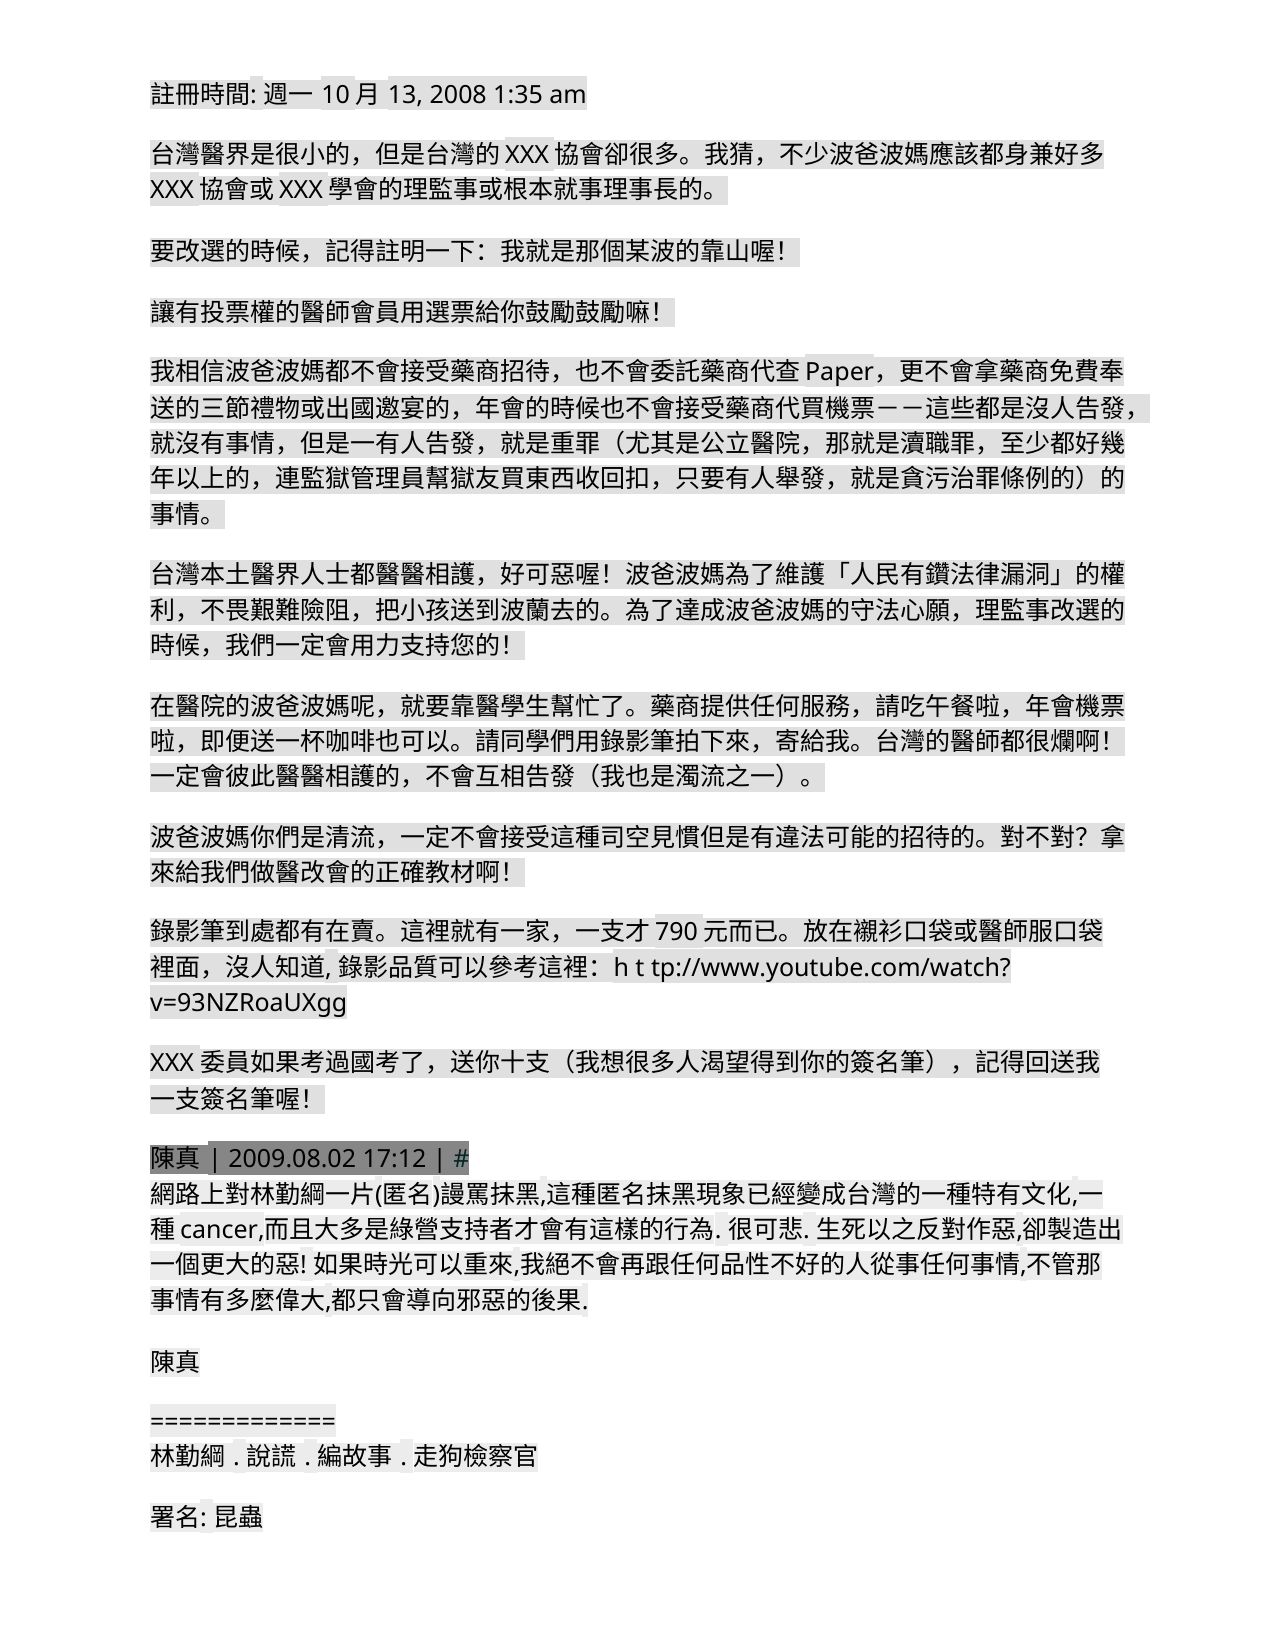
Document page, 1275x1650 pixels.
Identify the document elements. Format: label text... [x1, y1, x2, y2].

text 在醫院的波爸波媽呢，就要靠醫學生幫忙了。藥商提供任何服務，請吃午餐啦，年會機票啦，即便送一杯咖啡也可以。請同學們用錄影筆拍下來，寄給我。台灣的醫師都很爛啊！一定會彼此醫醫相護的，不會互相告發（我也是濁流之一）。 [150, 685, 1125, 792]
text 台灣醫界是很小的，但是台灣的XXX協會卻很多。我猜，不少波爸波媽應該都身兼好多XXX協會或XXX學會的理監事或根本就事理事長的。 [150, 135, 1125, 206]
text 台灣本土醫界人士都醫醫相護，好可惡喔！波爸波媽為了維護「人民有鑽法律漏洞」的權利，不畏艱難險阻，把小孩送到波蘭去的。為了達成波爸波媽的守法心願，理監事改選的時候，我們一定會用力支持您的！ [150, 554, 1125, 660]
text 陳真 [150, 1342, 1125, 1377]
text 陳真 | 2009.08.02 17:12 | # [150, 1139, 1125, 1175]
text 波爸波媽你們是清流，一定不會接受這種司空見慣但是有違法可能的招待的。對不對？拿來給我們做醫改會的正確教材啊！ [150, 817, 1125, 887]
text 註冊時間: 週一 10月 13, 2008 1:35 am [150, 75, 1125, 110]
text 錄影筆到處都有在賣。這裡就有一家，一支才790元而已。放在襯衫口袋或醫師服口袋裡面，沒人知道, 錄影品質可以參考這裡：h t tp://www.youtube.com/watch?v=93NZRoaUXgg [150, 912, 1125, 1019]
text 我相信波爸波媽都不會接受藥商招待，也不會委託藥商代查Paper，更不會拿藥商免費奉送的三節禮物或出國邀宴的，年會的時候也不會接受藥商代買機票－－這些都是沒人告發，就沒有事情，但是一有人告發，就是重罪（尤其是公立醫院，那就是瀆職罪，至少都好幾年以上的，連監獄管理員幫獄友買東西收回扣，只要有人舉發，就是貪污治罪條例的）的事情。 [150, 352, 1125, 529]
text 要改選的時候，記得註明一下：我就是那個某波的靠山喔！ [150, 231, 1125, 267]
text XXX 委員如果考過國考了，送你十支（我想很多人渴望得到你的簽名筆），記得回送我一支簽名筆喔！ [150, 1044, 1125, 1114]
text ============= 林勤綱 . 說謊 . 編故事 . 走狗檢察官 [150, 1402, 1125, 1473]
text 署名: 昆蟲 [150, 1498, 1125, 1533]
text 讓有投票權的醫師會員用選票給你鼓勵鼓勵嘛！ [150, 292, 1125, 327]
text 網路上對林勤綱一片(匿名)謾罵抹黑,這種匿名抹黑現象已經變成台灣的一種特有文化,一種cancer,而且大多是綠營支持者才會有這樣的行為. 很可悲. 生死以之反對作惡,卻製造出一個更大的惡! 如果時光可以重來,我絕不會再跟任何品性不好的人從事任何事情,不管那事情有多麼偉大,都只會導向邪惡的後果. [150, 1175, 1125, 1317]
